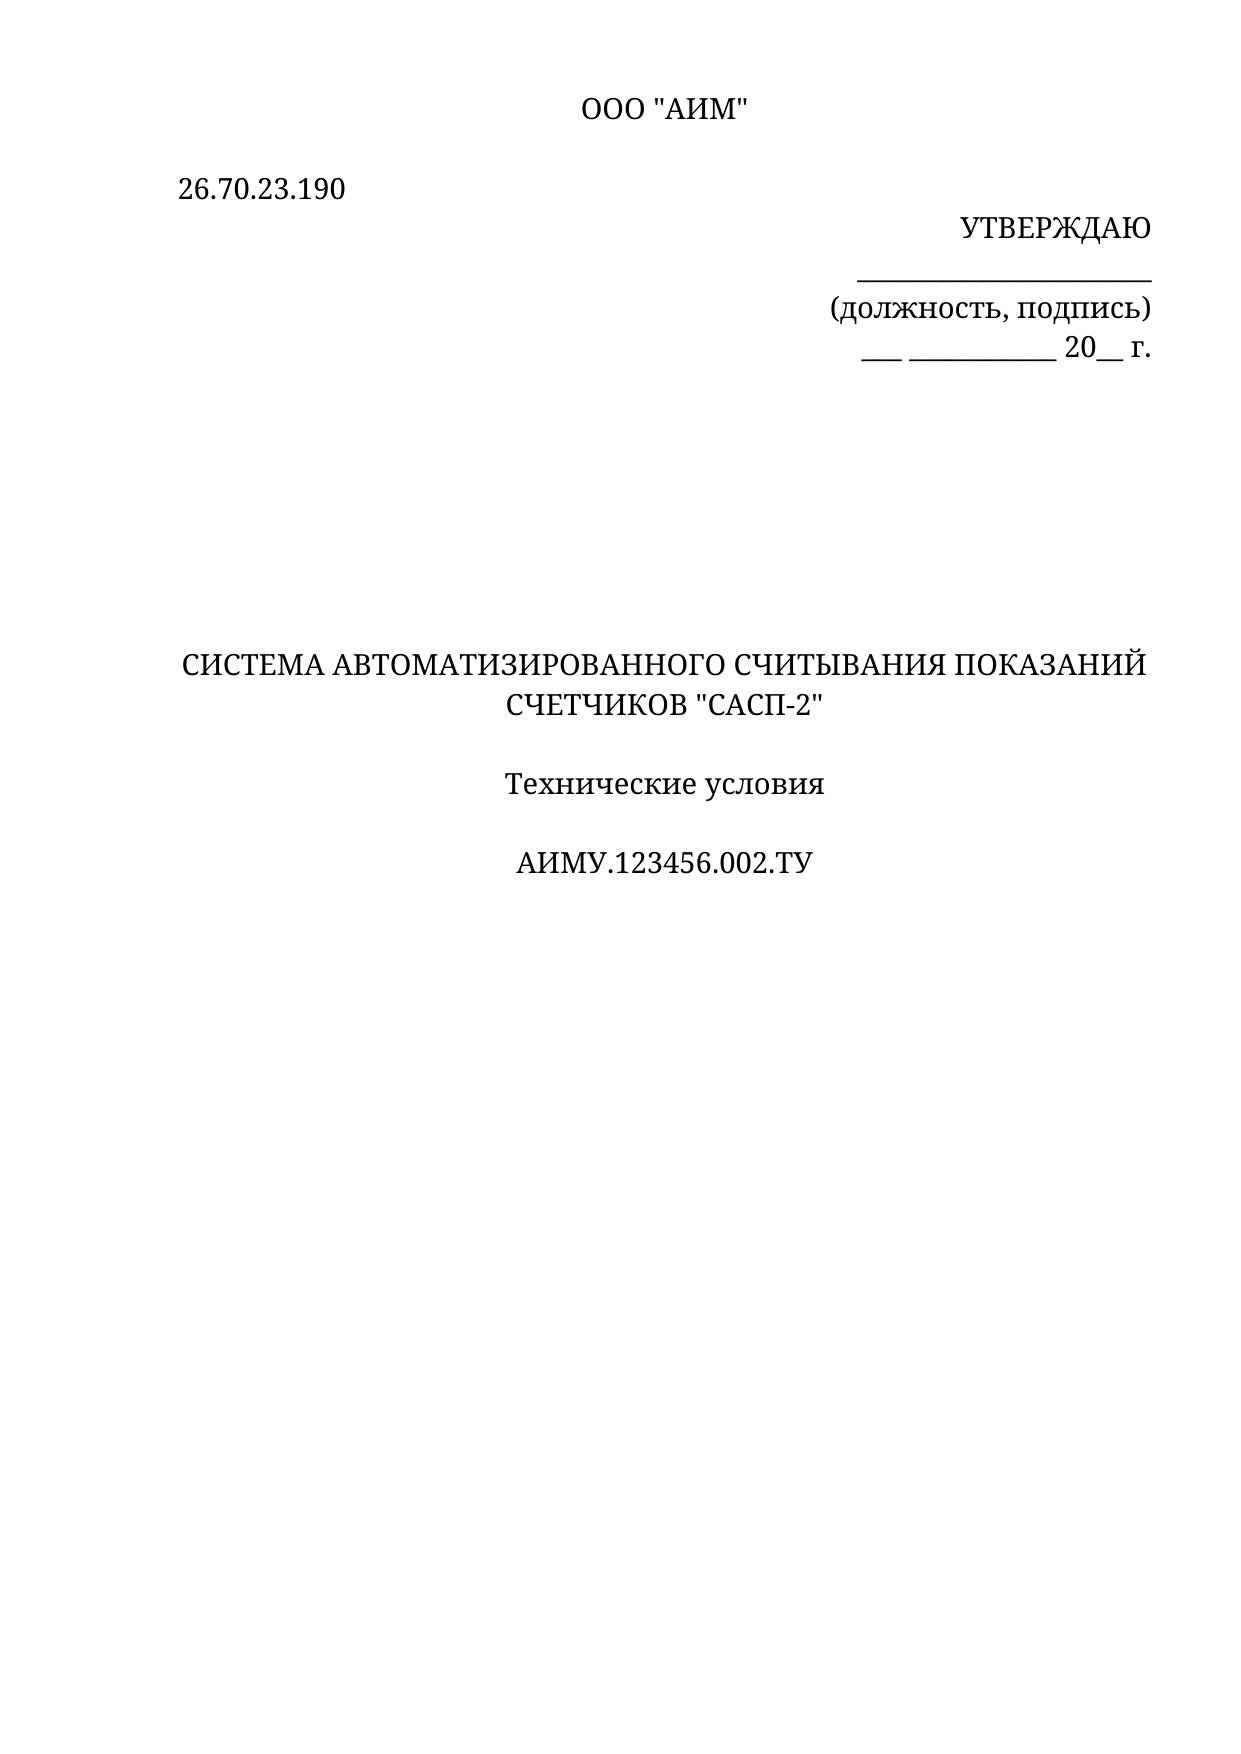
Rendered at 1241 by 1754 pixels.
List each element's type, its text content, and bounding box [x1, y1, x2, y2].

title Технические условия [177, 763, 1152, 803]
title ООО "АИМ" [177, 88, 1152, 128]
title СИСТЕМА АВТОМАТИЗИРОВАННОГО СЧИТЫВАНИЯ ПОКАЗАНИЙ СЧЕТЧИКОВ "САСП-2" [177, 644, 1152, 723]
title УТВЕРЖДАЮ ______________________ (должность, подпись) ___ ___________ 20__ г. [177, 208, 1152, 366]
title 26.70.23.190 [177, 168, 1152, 208]
title АИМУ.123456.002.ТУ [177, 843, 1152, 882]
